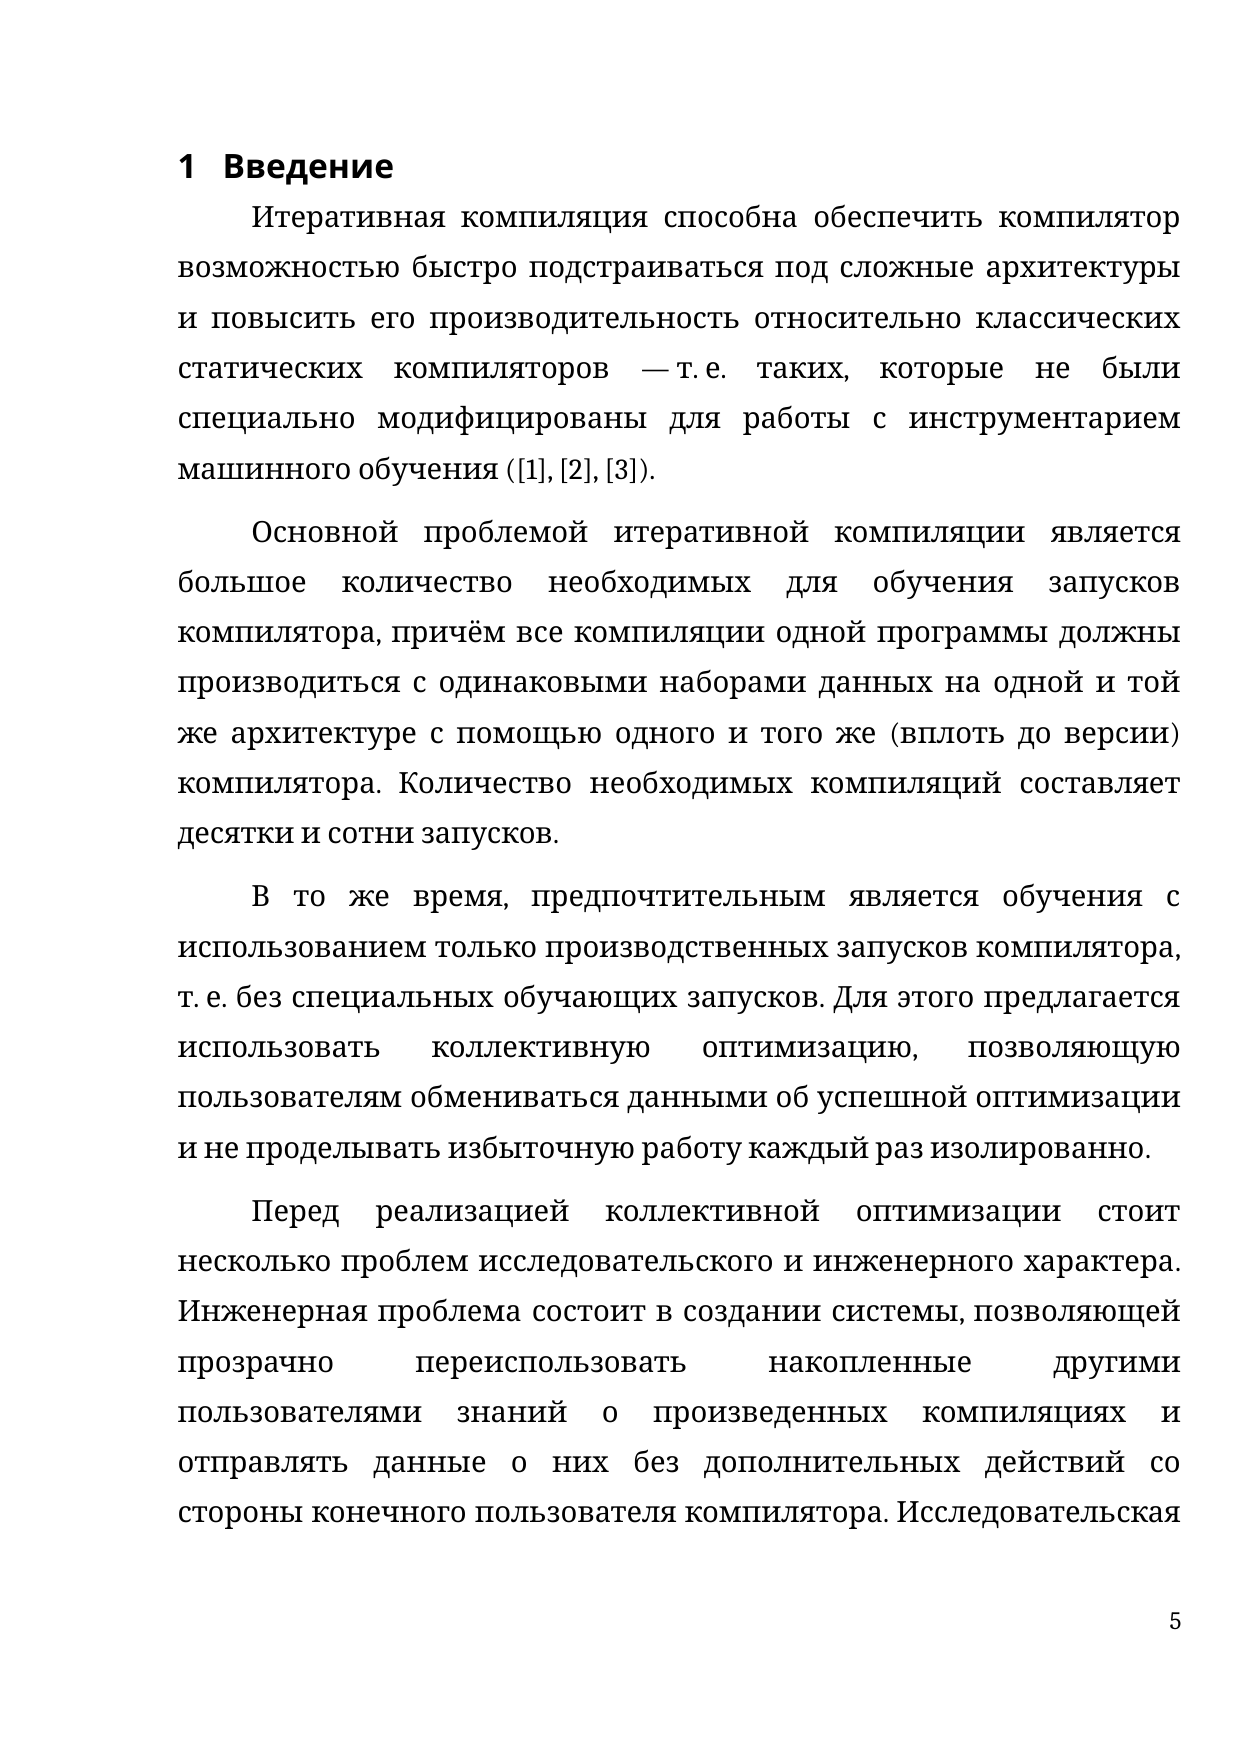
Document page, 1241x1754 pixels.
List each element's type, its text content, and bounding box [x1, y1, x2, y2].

text Итеративная компиляция способна обеспечить компилятор возможностью быстро подстраиваться под сложные архитектуры и повысить его производительность относительно классических статических компиляторов — т. е. таких, которые не были специально модифицированы для работы с инструментарием машинного обучения ([1], [2], [3]). [177, 201, 1181, 486]
subtitle Введение [177, 143, 1181, 189]
text В то же время, предпочтительным является обучения с использованием только производственных запусков компилятора, т. е. без специальных обучающих запусков. Для этого предлагается использовать коллективную оптимизацию, позволяющую пользователям обмениваться данными об успешной оптимизации и не проделывать избыточную работу каждый раз изолированно. [177, 880, 1181, 1166]
text Перед реализацией коллективной оптимизации стоит несколько проблем исследовательского и инженерного характера. Инженерная проблема состоит в создании системы, позволяющей прозрачно переиспользовать накопленные другими пользователями знаний о произведенных компиляциях и отправлять данные о них без дополнительных действий со стороны конечного пользователя компилятора. Исследовательская [177, 1195, 1181, 1530]
text Основной проблемой итеративной компиляции является большое количество необходимых для обучения запусков компилятора, причём все компиляции одной программы должны производиться с одинаковыми наборами данных на одной и той же архитектуре с помощью одного и того же (вплоть до версии) компилятора. Количество необходимых компиляций составляет десятки и сотни запусков. [177, 516, 1181, 851]
